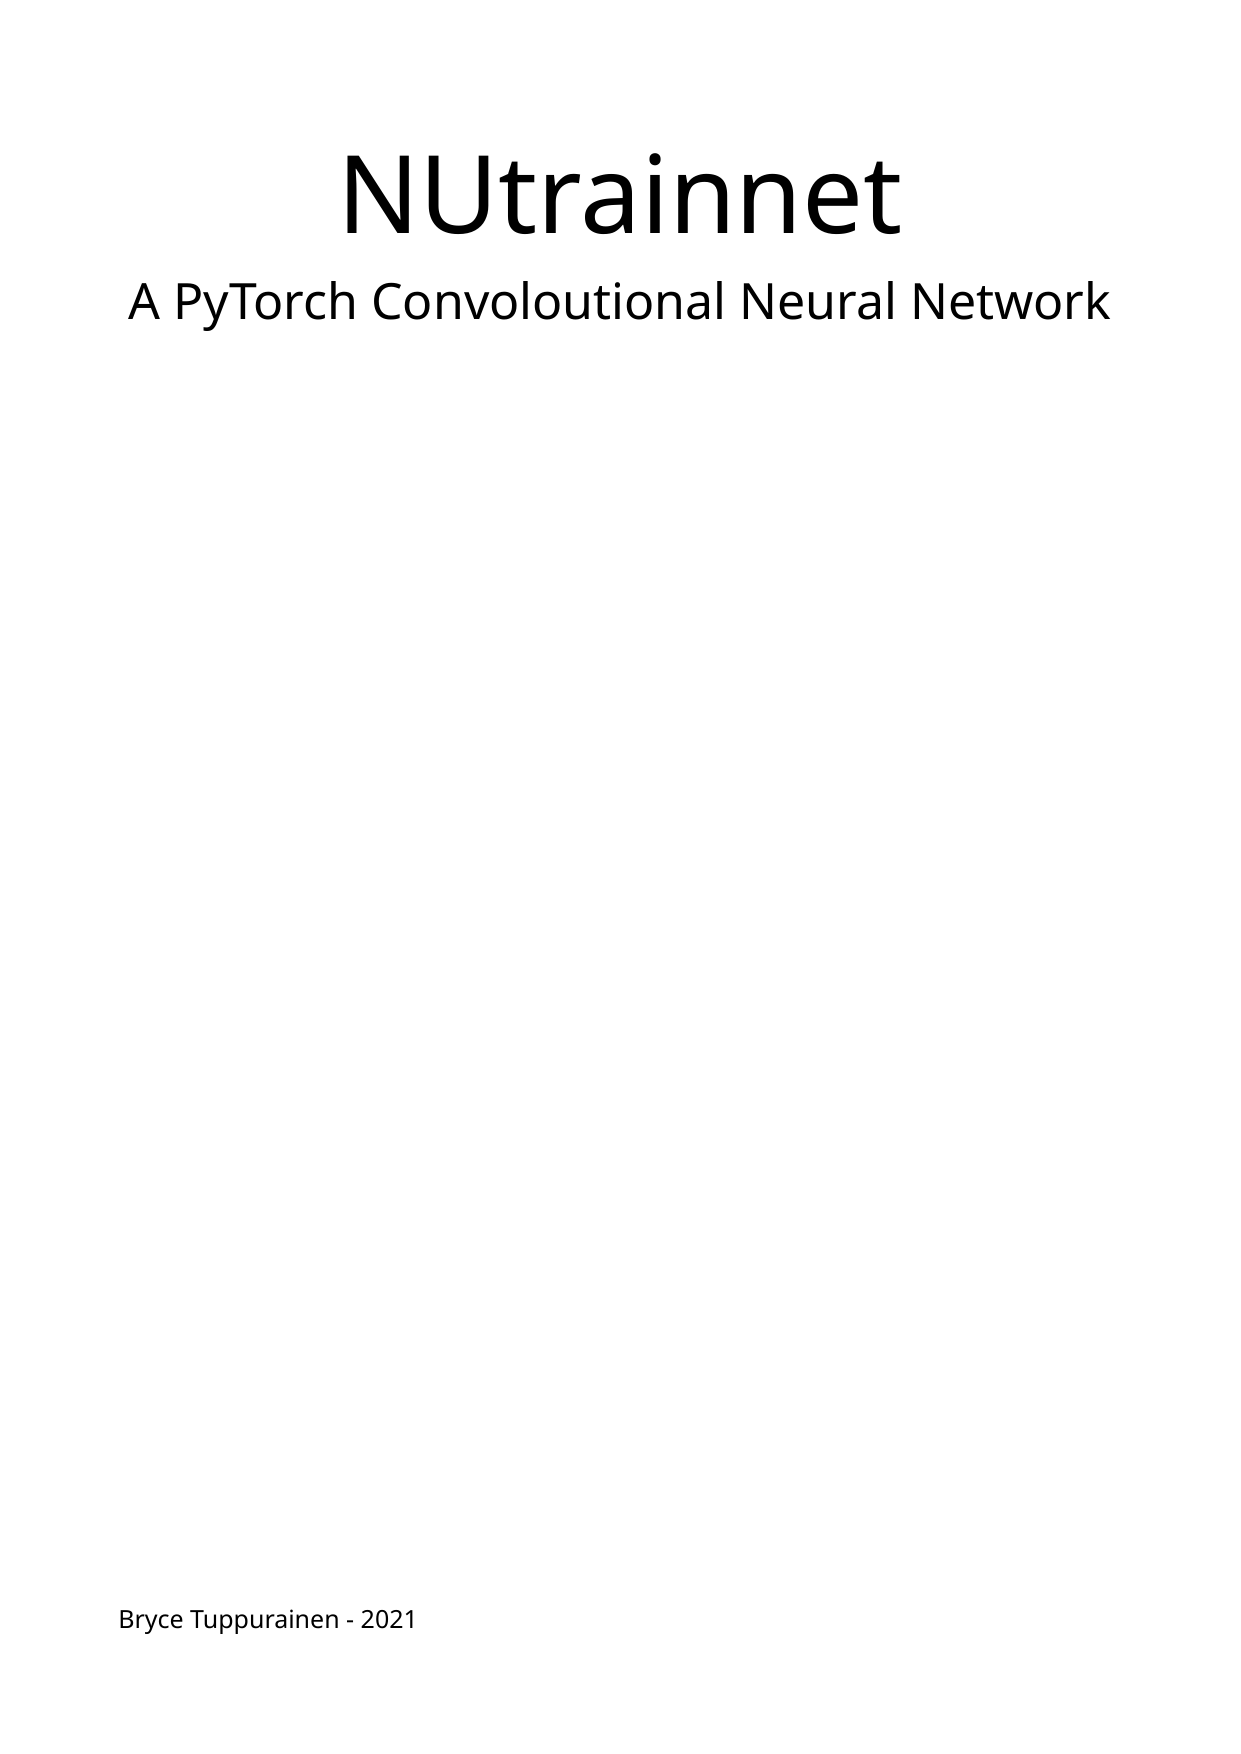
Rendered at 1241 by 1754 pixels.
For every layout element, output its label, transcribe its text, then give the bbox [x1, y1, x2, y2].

text A PyTorch Convoloutional Neural Network [118, 266, 1122, 334]
text NUtrainnet [118, 118, 1122, 266]
